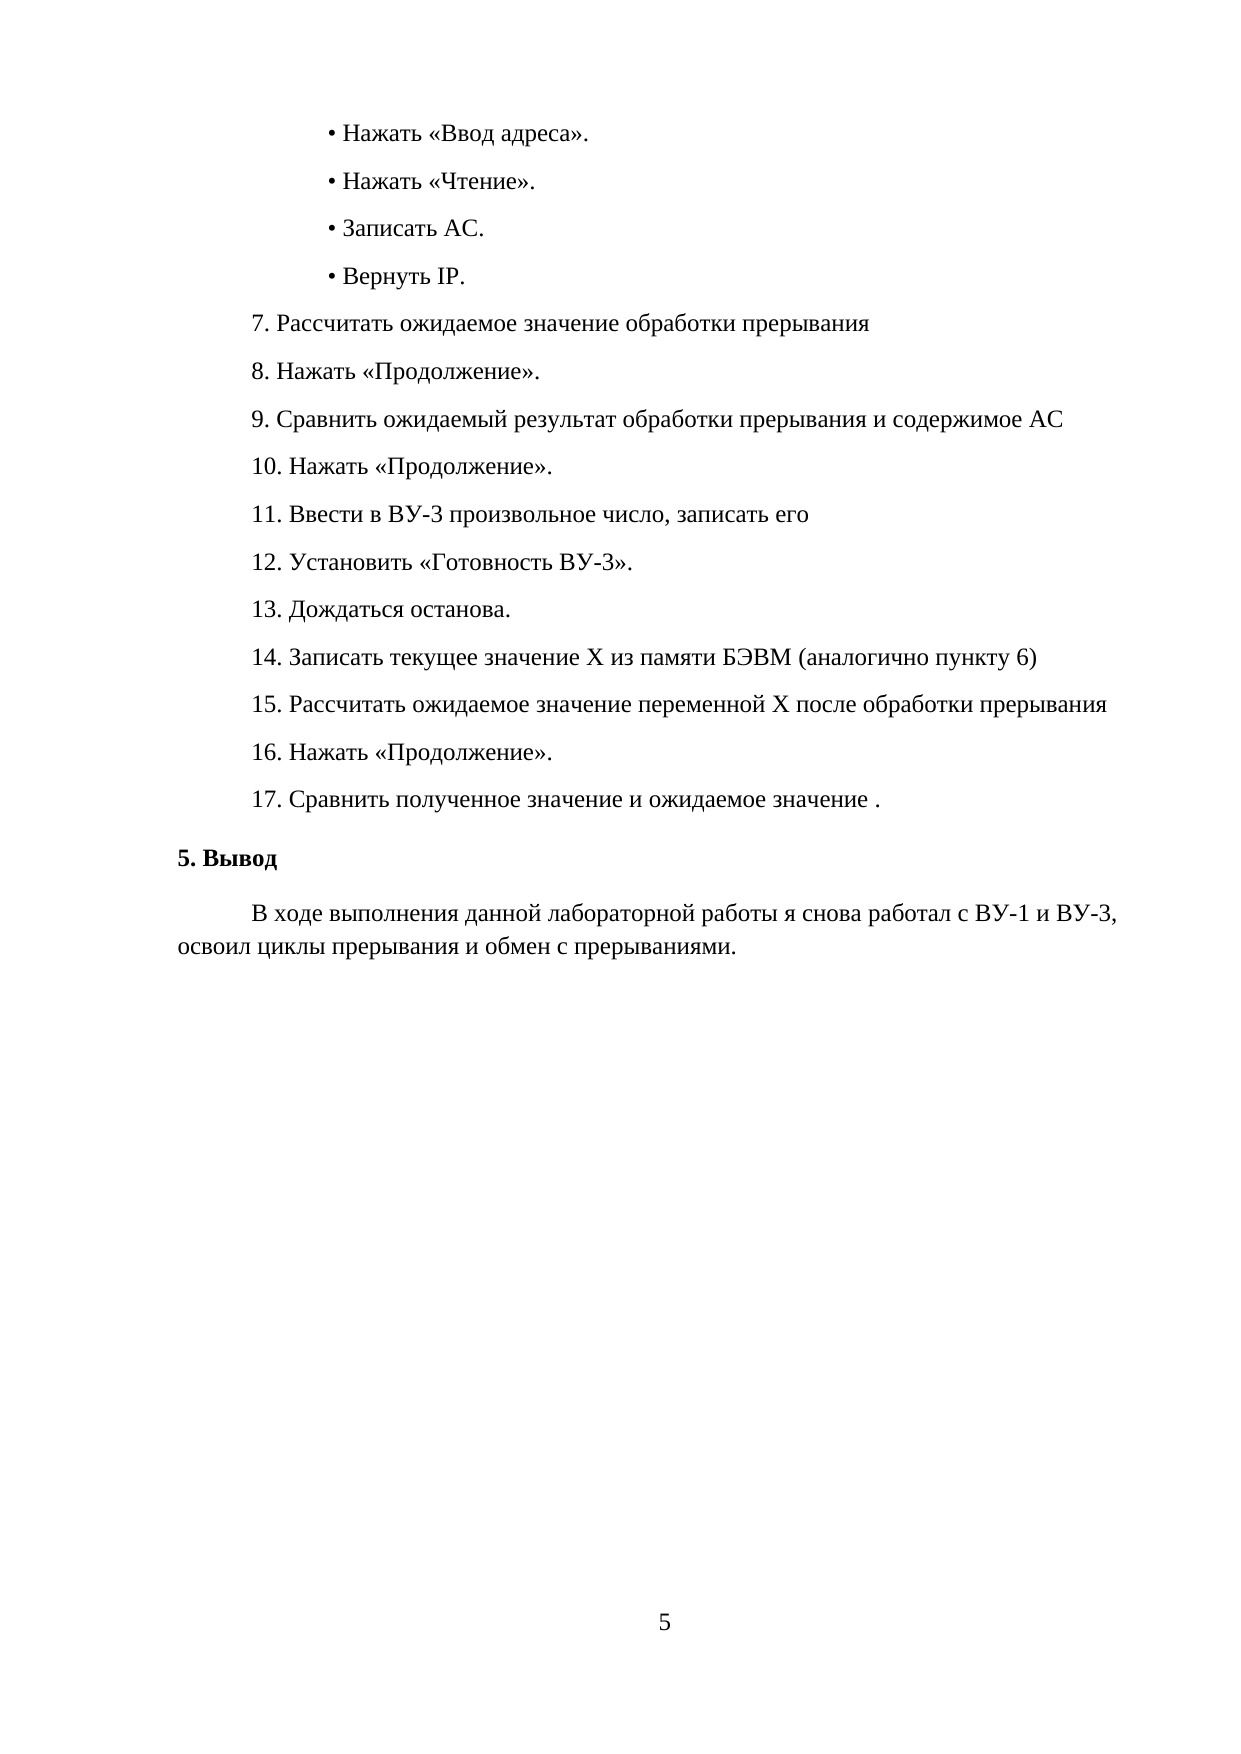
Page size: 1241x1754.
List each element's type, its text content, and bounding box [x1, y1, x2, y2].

text 12. Установить «Готовность ВУ-3». [177, 547, 1152, 575]
text 7. Рассчитать ожидаемое значение обработки прерывания [177, 308, 1152, 337]
text • Вернуть IP. [177, 261, 1152, 290]
text 10. Нажать «Продолжение». [177, 451, 1152, 480]
text • Нажать «Чтение». [177, 166, 1152, 194]
text В ходе выполнения данной лабораторной работы я снова работал с ВУ-1 и ВУ-3, освоил циклы прерывания и обмен с прерываниями. [177, 898, 1152, 960]
text 11. Ввести в ВУ-3 произвольное число, записать его [177, 499, 1152, 528]
text 14. Записать текущее значение X из памяти БЭВМ (аналогично пункту 6) [177, 642, 1152, 671]
text 8. Нажать «Продолжение». [177, 356, 1152, 385]
subtitle 5. Вывод [177, 843, 1152, 871]
text • Нажать «Ввод адреса». [177, 118, 1152, 147]
text 17. Сравнить полученное значение и ожидаемое значение . [177, 784, 1152, 813]
text • Записать AC. [177, 213, 1152, 242]
text 16. Нажать «Продолжение». [177, 737, 1152, 766]
text 9. Сравнить ожидаемый результат обработки прерывания и содержимое AC [177, 404, 1152, 432]
text 15. Рассчитать ожидаемое значение переменной X после обработки прерывания [177, 689, 1152, 718]
text 13. Дождаться останова. [177, 594, 1152, 623]
